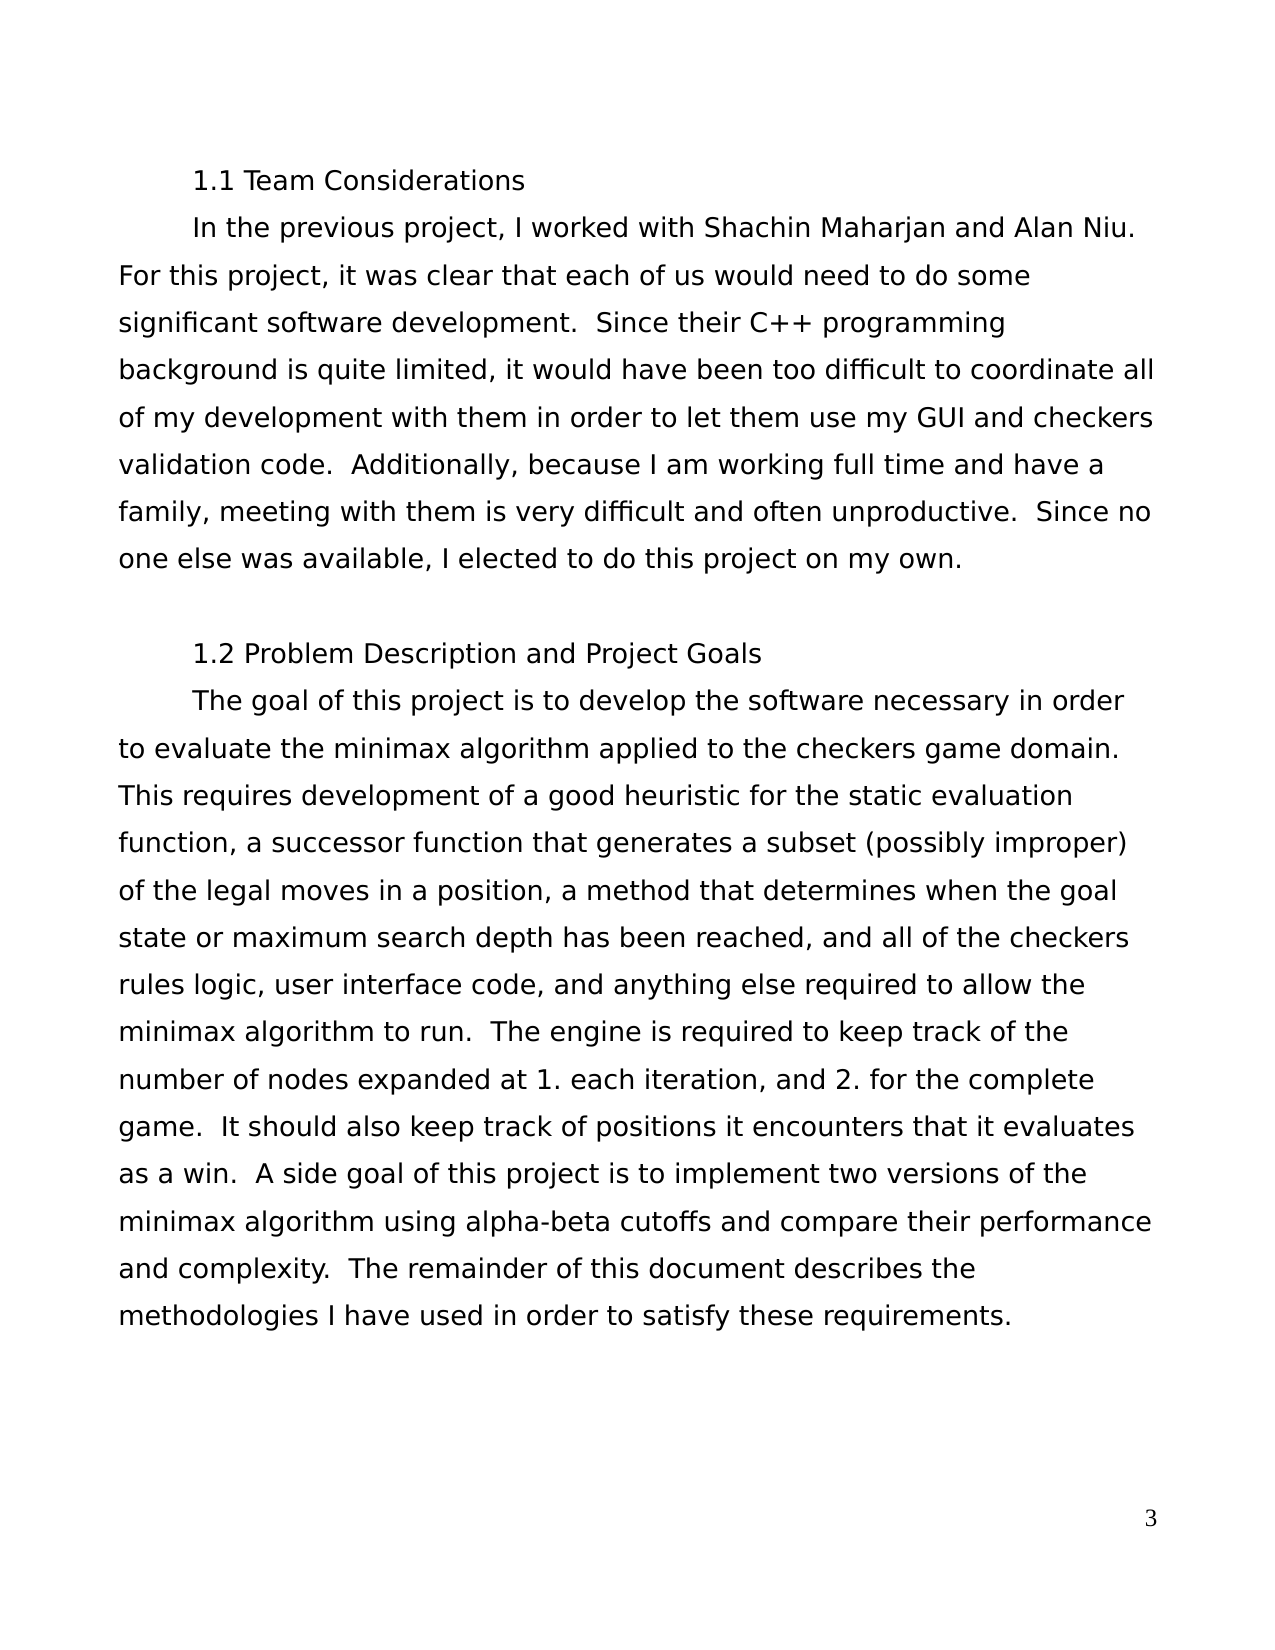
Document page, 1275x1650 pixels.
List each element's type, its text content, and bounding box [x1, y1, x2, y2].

text In the previous project, I worked with Shachin Maharjan and Alan Niu. For this project, it was clear that each of us would need to do some significant software development. Since their C++ programming background is quite limited, it would have been too difficult to coordinate all of my development with them in order to let them use my GUI and checkers validation code. Additionally, because I am working full time and have a family, meeting with them is very difficult and often unproductive. Since no one else was available, I elected to do this project on my own. [118, 213, 1157, 575]
text The goal of this project is to develop the software necessary in order to evaluate the minimax algorithm applied to the checkers game domain. This requires development of a good heuristic for the static evaluation function, a successor function that generates a subset (possibly improper) of the legal moves in a position, a method that determines when the goal state or maximum search depth has been reached, and all of the checkers rules logic, user interface code, and anything else required to allow the minimax algorithm to run. The engine is required to keep track of the number of nodes expanded at 1. each iteration, and 2. for the complete game. It should also keep track of positions it encounters that it evaluates as a win. A side goal of this project is to implement two versions of the minimax algorithm using alpha-beta cutoffs and compare their performance and complexity. The remainder of this document describes the methodologies I have used in order to satisfy these requirements. [118, 686, 1157, 1332]
text 1.1 Team Considerations [118, 165, 1157, 197]
text 1.2 Problem Description and Project Goals [118, 638, 1157, 670]
